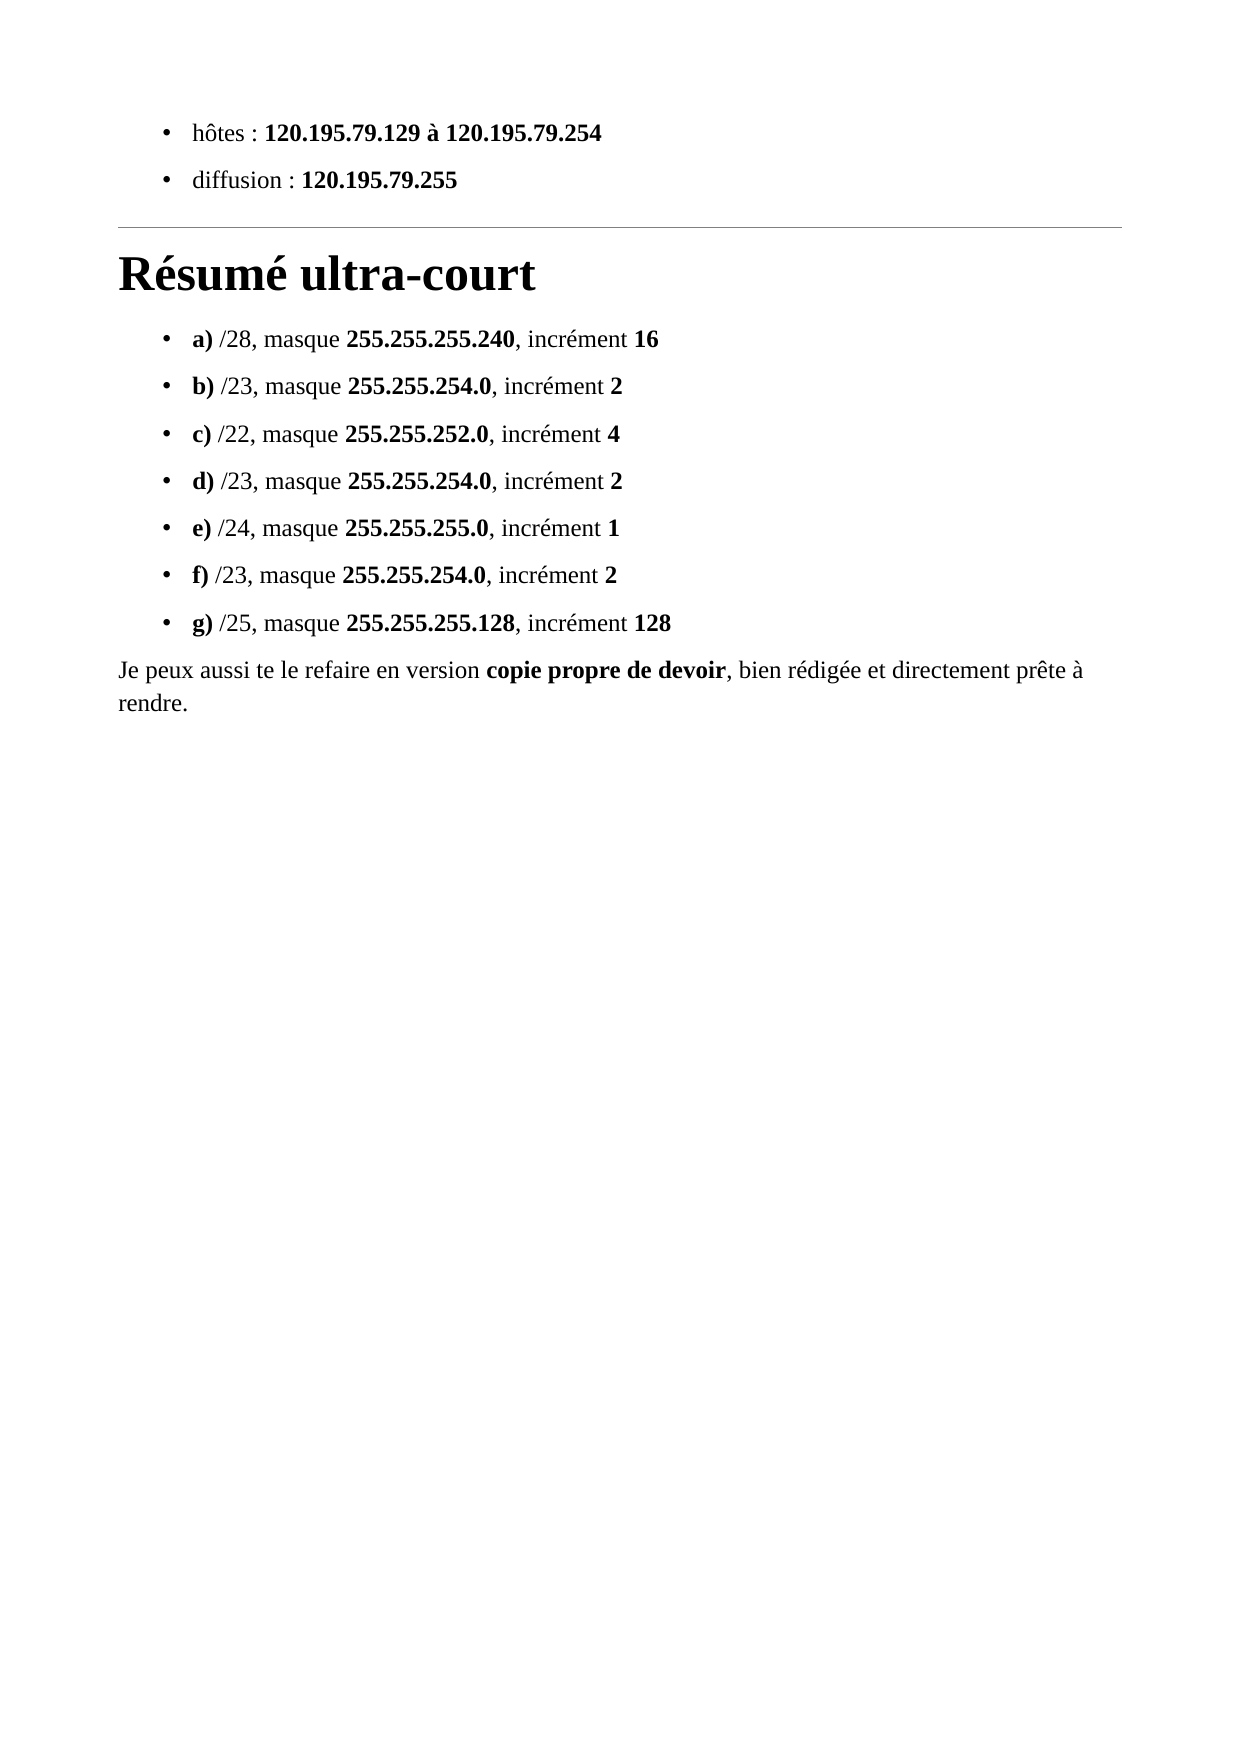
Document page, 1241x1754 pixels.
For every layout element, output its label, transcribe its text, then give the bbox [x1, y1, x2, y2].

list e) /24, masque 255.255.255.0, incrément 1 [162, 513, 1122, 542]
list d) /23, masque 255.255.254.0, incrément 2 [162, 466, 1122, 495]
list g) /25, masque 255.255.255.128, incrément 128 [162, 608, 1122, 637]
list f) /23, masque 255.255.254.0, incrément 2 [162, 561, 1122, 589]
list c) /22, masque 255.255.252.0, incrément 4 [162, 419, 1122, 447]
list diffusion : 120.195.79.255 [162, 165, 1122, 194]
list hôtes : 120.195.79.129 à 120.195.79.254 [162, 118, 1122, 147]
subtitle Résumé ultra-court [118, 244, 1122, 302]
list a) /28, masque 255.255.255.240, incrément 16 [162, 324, 1122, 353]
list b) /23, masque 255.255.254.0, incrément 2 [162, 371, 1122, 400]
text Je peux aussi te le refaire en version copie propre de devoir, bien rédigée et directement prête à rendre. [118, 655, 1122, 717]
